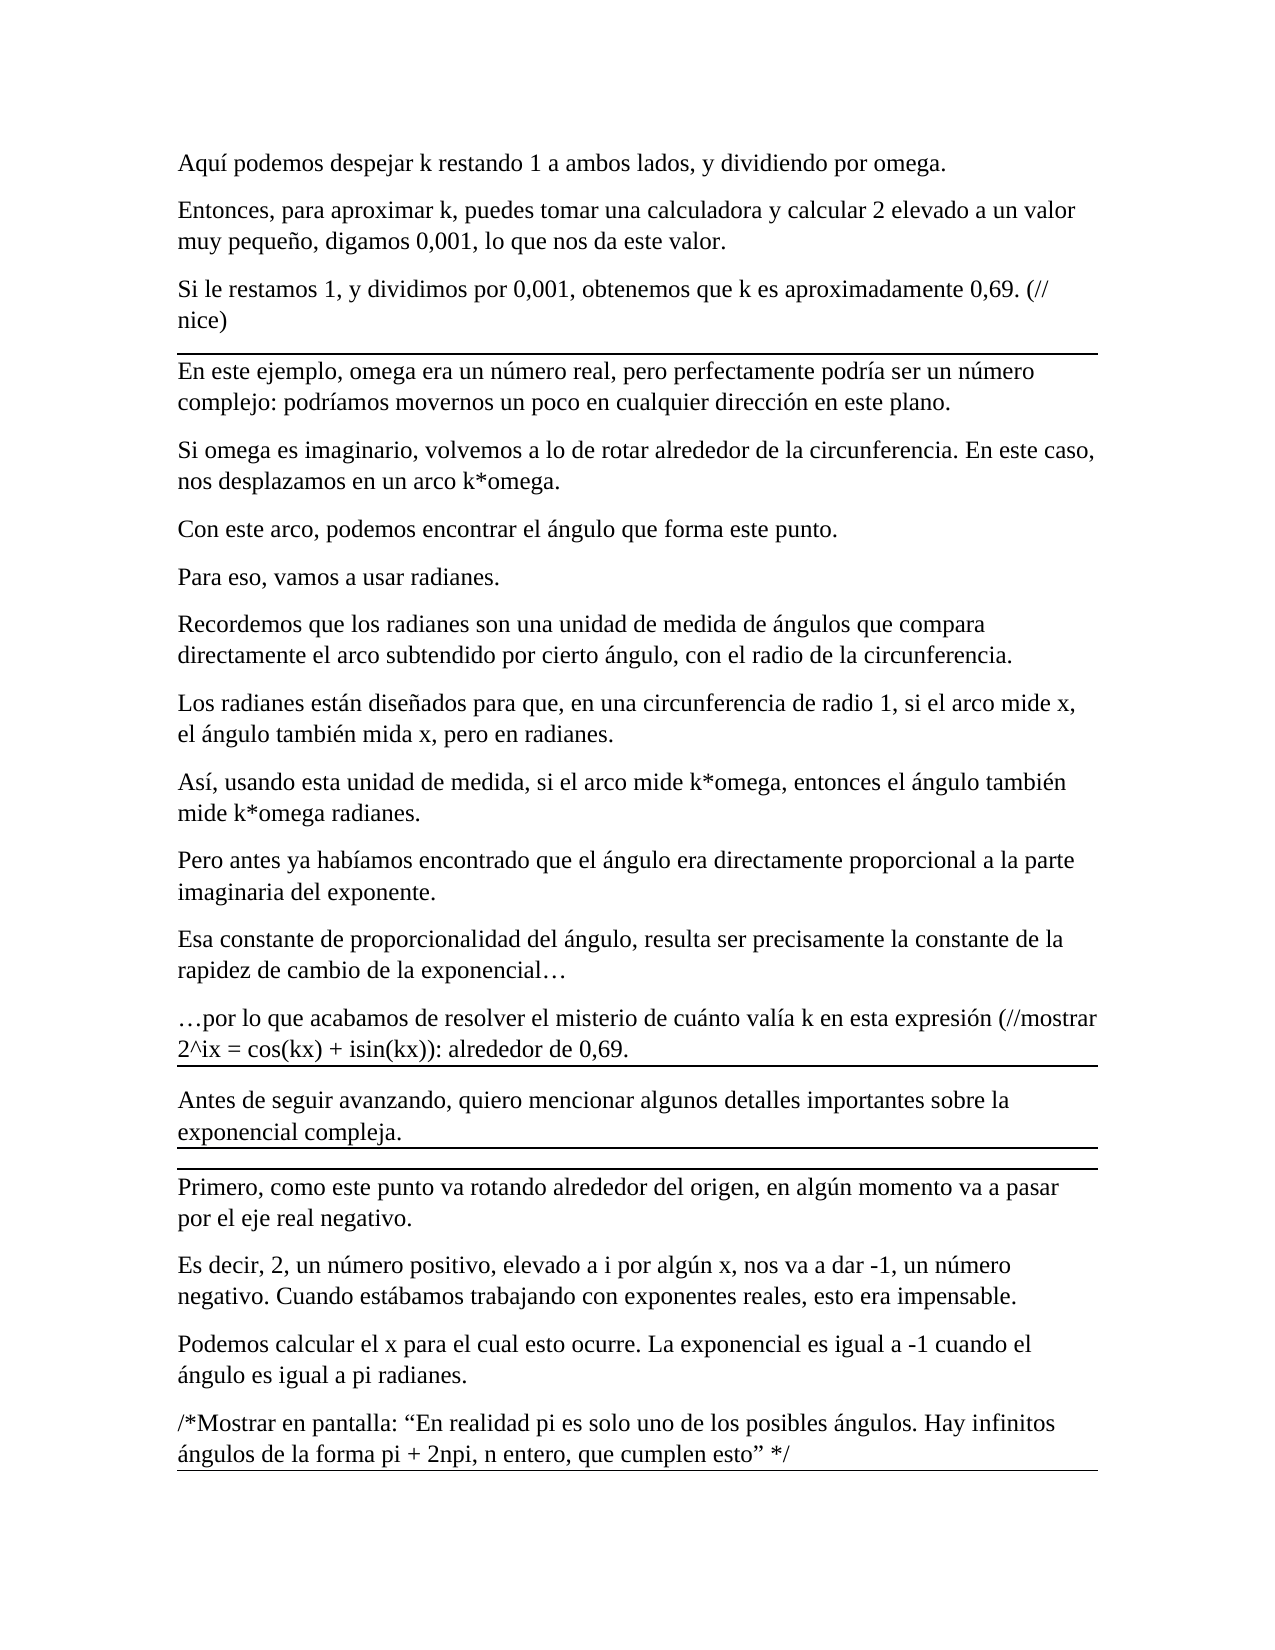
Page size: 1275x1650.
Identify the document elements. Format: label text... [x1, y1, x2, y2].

text En este ejemplo, omega era un número real, pero perfectamente podría ser un número complejo: podríamos movernos un poco en cualquier dirección en este plano. [177, 355, 1098, 416]
text Con este arco, podemos encontrar el ángulo que forma este punto. [177, 510, 1098, 543]
text Los radianes están diseñados para que, en una circunferencia de radio 1, si el arco mide x, el ángulo también mida x, pero en radianes. [177, 684, 1098, 748]
text Para eso, vamos a usar radianes. [177, 558, 1098, 590]
text Así, usando esta unidad de medida, si el arco mide k*omega, entonces el ángulo también mide k*omega radianes. [177, 763, 1098, 827]
text Primero, como este punto va rotando alrededor del origen, en algún momento va a pasar por el eje real negativo. [177, 1170, 1098, 1231]
text Recordemos que los radianes son una unidad de medida de ángulos que compara directamente el arco subtendido por cierto ángulo, con el radio de la circunferencia. [177, 606, 1098, 669]
text Esa constante de proporcionalidad del ángulo, resulta ser precisamente la constante de la rapidez de cambio de la exponencial… [177, 921, 1098, 984]
text Es decir, 2, un número positivo, elevado a i por algún x, nos va a dar -1, un número negativo. Cuando estábamos trabajando con exponentes reales, esto era impensable. [177, 1247, 1098, 1310]
text Podemos calcular el x para el cual esto ocurre. La exponencial es igual a -1 cuando el ángulo es igual a pi radianes. [177, 1325, 1098, 1389]
text Entonces, para aproximar k, puedes tomar una calculadora y calcular 2 elevado a un valor muy pequeño, digamos 0,001, lo que nos da este valor. [177, 195, 1098, 255]
text Si le restamos 1, y dividimos por 0,001, obtenemos que k es aproximadamente 0,69. (// nice) [177, 274, 1098, 334]
text Si omega es imaginario, volvemos a lo de rotar alrededor de la circunferencia. En este caso, nos desplazamos en un arco k*omega. [177, 432, 1098, 495]
text Pero antes ya habíamos encontrado que el ángulo era directamente proporcional a la parte imaginaria del exponente. [177, 842, 1098, 905]
text …por lo que acabamos de resolver el misterio de cuánto valía k en esta expresión (//mostrar 2^ix = cos(kx) + isin(kx)): alrededor de 0,69. [177, 999, 1098, 1065]
text /*Mostrar en pantalla: “En realidad pi es solo uno de los posibles ángulos. Hay infinitos ángulos de la forma pi + 2npi, n entero, que cumplen esto” */ [177, 1404, 1098, 1470]
text Aquí podemos despejar k restando 1 a ambos lados, y dividiendo por omega. [177, 148, 1098, 176]
text Antes de seguir avanzando, quiero mencionar algunos detalles importantes sobre la exponencial compleja. [177, 1086, 1098, 1147]
